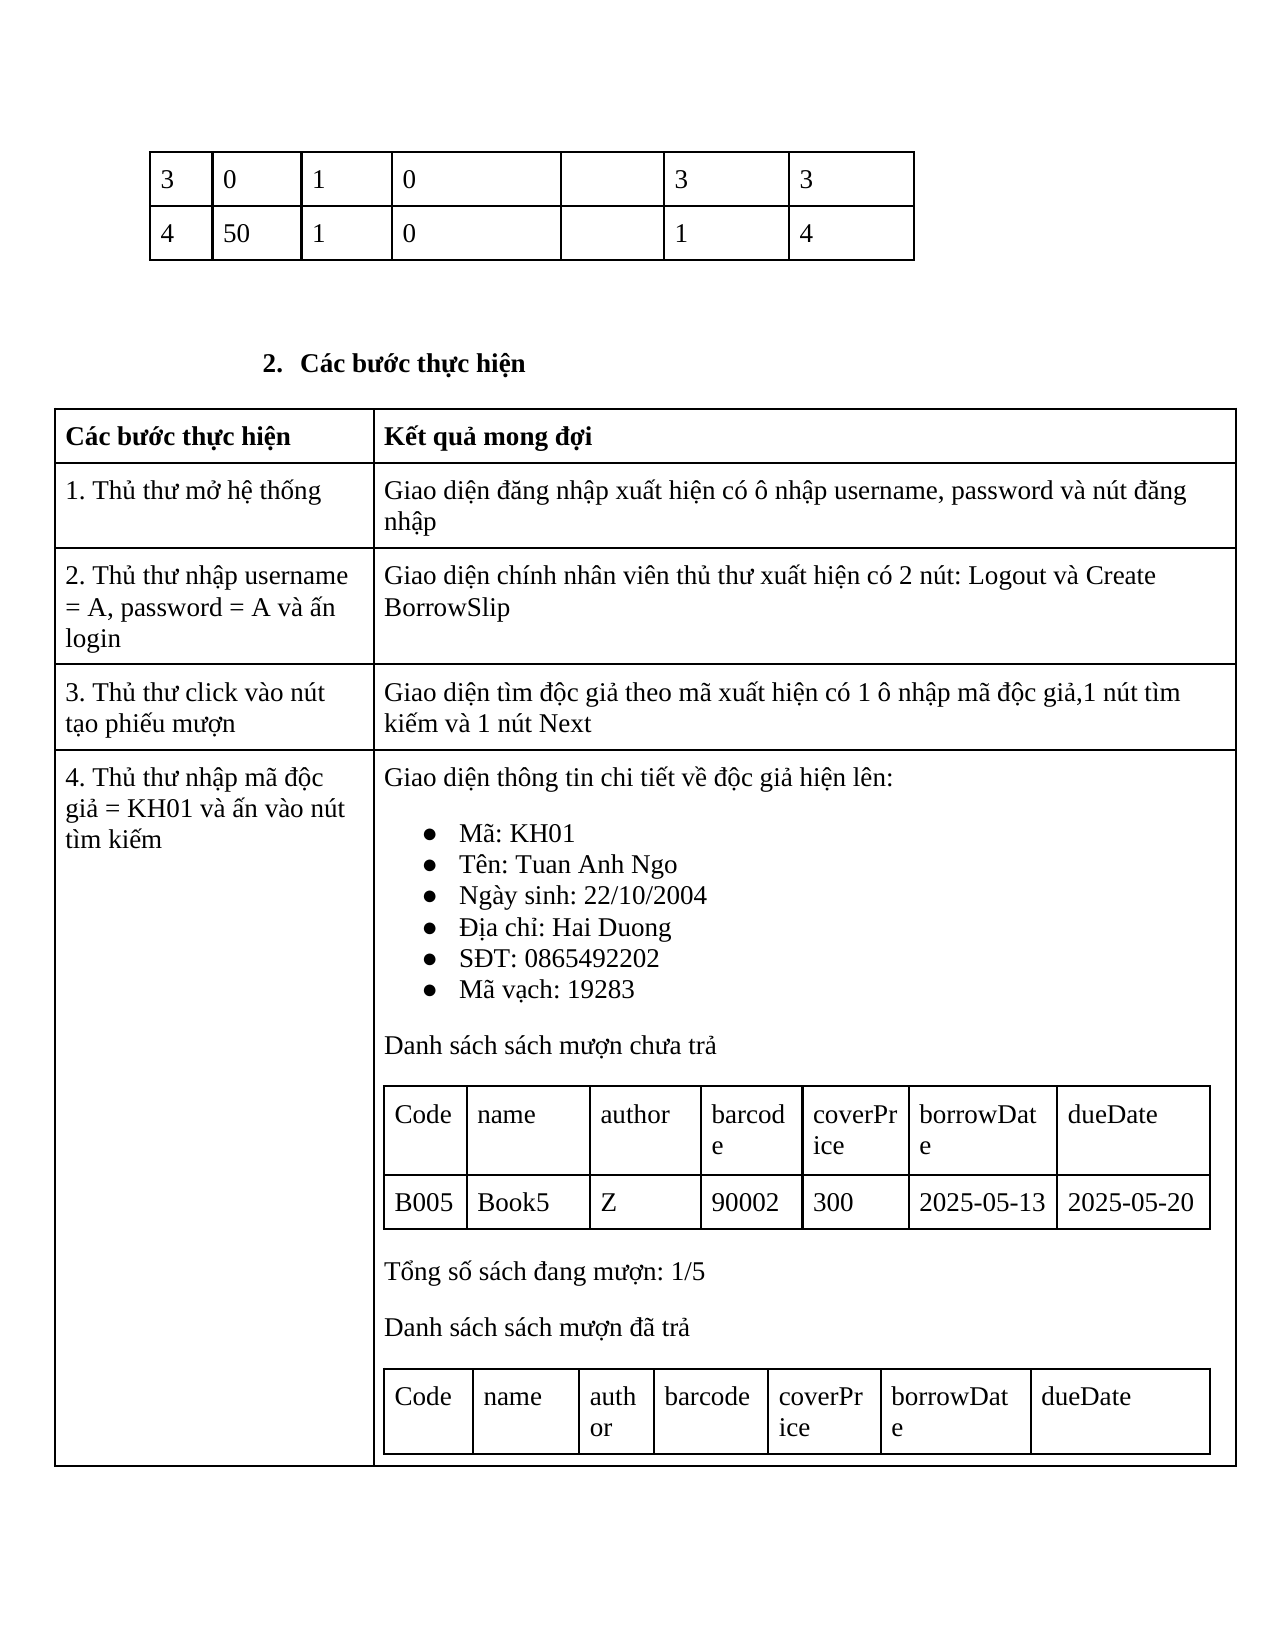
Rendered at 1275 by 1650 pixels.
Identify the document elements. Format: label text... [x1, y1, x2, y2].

table_cell 3 [665, 153, 788, 205]
table_cell 300 [804, 1176, 908, 1228]
table_cell [562, 153, 663, 205]
table_cell 3 [151, 153, 211, 205]
table_cell 4. Thủ thư nhập mã độc giả = KH01 và ấn vào nút tìm kiếm [56, 751, 373, 1465]
table_cell 1 [665, 207, 788, 259]
table_cell 1 [303, 207, 391, 259]
table_cell 0 [214, 153, 300, 205]
table_cell 4 [151, 207, 211, 259]
table_header Code [385, 1370, 472, 1453]
table_cell Giao diện đăng nhập xuất hiện có ô nhập username, password và nút đăng nhập [375, 464, 1235, 547]
table_cell Giao diện thông tin chi tiết về độc giả hiện lên: Mã: KH01 Tên: Tuan Anh Ngo Ngày sinh: 22/10/2004 Địa chỉ: Hai Duong SĐT: 0865492202 Mã vạch: 19283 Danh sách sách mượn chưa trả Tổng số sách đang mượn: 1/5 Danh sách sách mượn đã trả [375, 751, 1235, 1465]
table_header barcode [702, 1087, 801, 1174]
table_header Kết quả mong đợi [375, 410, 1235, 462]
table_header author [591, 1087, 700, 1174]
table_header dueDate [1032, 1370, 1209, 1453]
table_header Code [385, 1087, 466, 1174]
table_cell 0 [393, 207, 560, 259]
table_cell Book5 [468, 1176, 589, 1228]
table_cell B005 [385, 1176, 466, 1228]
table_header author [580, 1370, 653, 1453]
table_cell 1 [303, 153, 391, 205]
table_cell 50 [214, 207, 300, 259]
table_header dueDate [1058, 1087, 1209, 1174]
table_cell 1. Thủ thư mở hệ thống [56, 464, 373, 547]
table_cell 3. Thủ thư click vào nút tạo phiếu mượn [56, 665, 373, 748]
table_cell Giao diện chính nhân viên thủ thư xuất hiện có 2 nút: Logout và Create BorrowSlip [375, 549, 1235, 663]
table_cell 90002 [702, 1176, 801, 1228]
table_cell 2025-05-13 [910, 1176, 1056, 1228]
table_cell 2025-05-20 [1058, 1176, 1209, 1228]
table_cell [562, 207, 663, 259]
table_cell 4 [790, 207, 913, 259]
table_header coverPrice [769, 1370, 880, 1453]
table_cell Giao diện tìm độc giả theo mã xuất hiện có 1 ô nhập mã độc giả,1 nút tìm kiếm và 1 nút Next [375, 665, 1235, 748]
table_cell 0 [393, 153, 560, 205]
table_cell Z [591, 1176, 700, 1228]
table_header name [468, 1087, 589, 1174]
list Các bước thực hiện [262, 347, 1154, 378]
table_header name [474, 1370, 578, 1453]
table_cell 3 [790, 153, 913, 205]
table_header coverPrice [804, 1087, 908, 1174]
table_header Các bước thực hiện [56, 410, 373, 462]
table_header barcode [655, 1370, 767, 1453]
table_header borrowDate [910, 1087, 1056, 1174]
table_cell 2. Thủ thư nhập username = A, password = A và ấn login [56, 549, 373, 663]
table_header borrowDate [882, 1370, 1030, 1453]
